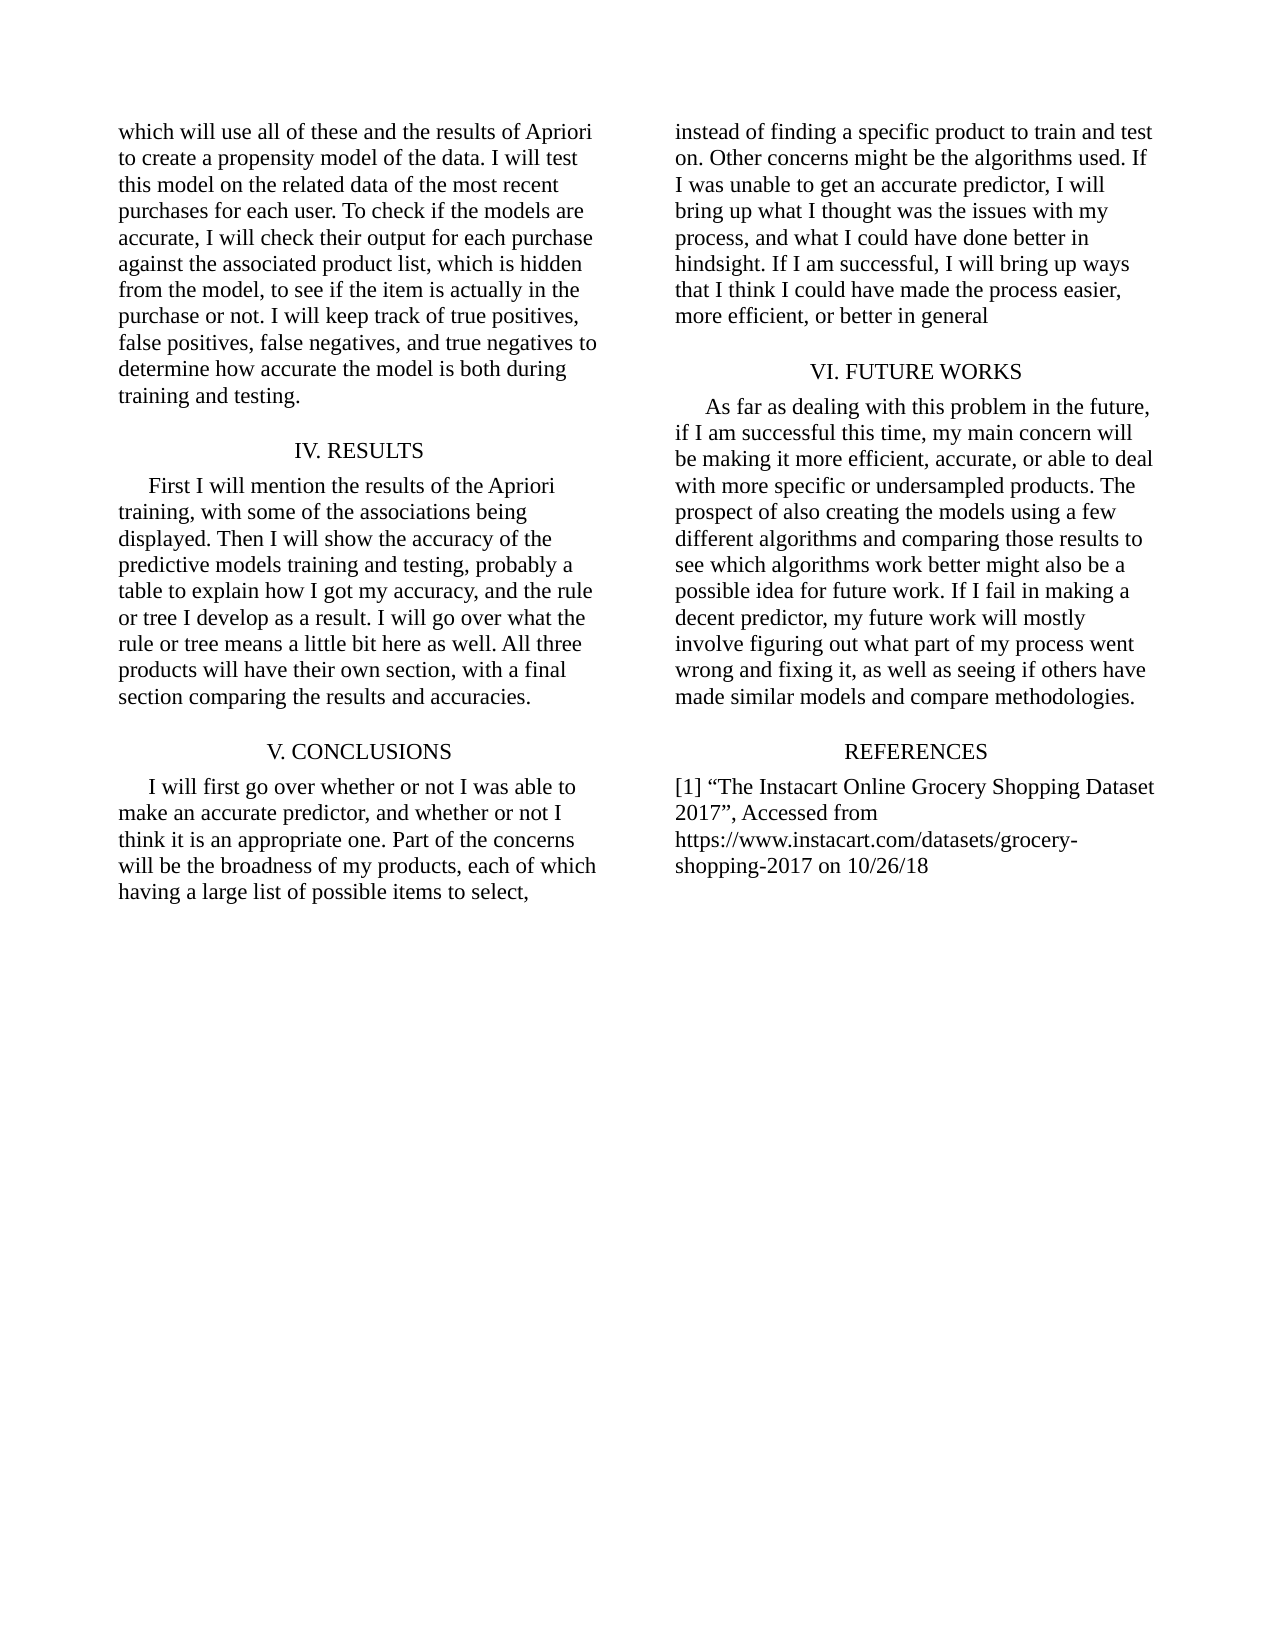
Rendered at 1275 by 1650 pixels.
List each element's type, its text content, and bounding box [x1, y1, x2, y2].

text V. CONCLUSIONS [118, 738, 600, 764]
text [1] “The Instacart Online Grocery Shopping Dataset 2017”, Accessed from https://www.instacart.com/datasets/grocery-shopping-2017 on 10/26/18 [675, 773, 1157, 878]
text As far as dealing with this problem in the future, if I am successful this time, my main concern will be making it more efficient, accurate, or able to deal with more specific or undersampled products. The prospect of also creating the models using a few different algorithms and comparing those results to see which algorithms work better might also be a possible idea for future work. If I fail in making a decent predictor, my future work will mostly involve figuring out what part of my process went wrong and fixing it, as well as seeing if others have made similar models and compare methodologies. [675, 393, 1157, 709]
text VI. FUTURE WORKS [675, 358, 1157, 384]
text I will first go over whether or not I was able to make an accurate predictor, and whether or not I think it is an appropriate one. Part of the concerns will be the broadness of my products, each of which having a large list of possible items to select, [118, 773, 600, 905]
text instead of finding a specific product to train and test on. Other concerns might be the algorithms used. If I was unable to get an accurate predictor, I will bring up what I thought was the issues with my process, and what I could have done better in hindsight. If I am successful, I will bring up ways that I think I could have made the process easier, more efficient, or better in general [675, 118, 1157, 329]
text IV. RESULTS [118, 437, 600, 463]
text REFERENCES [675, 738, 1157, 764]
text which will use all of these and the results of Apriori to create a propensity model of the data. I will test this model on the related data of the most recent purchases for each user. To check if the models are accurate, I will check their output for each purchase against the associated product list, which is hidden from the model, to see if the item is actually in the purchase or not. I will keep track of true positives, false positives, false negatives, and true negatives to determine how accurate the model is both during training and testing. [118, 118, 600, 408]
text First I will mention the results of the Apriori training, with some of the associations being displayed. Then I will show the accuracy of the predictive models training and testing, probably a table to explain how I got my accuracy, and the rule or tree I develop as a result. I will go over what the rule or tree means a little bit here as well. All three products will have their own section, with a final section comparing the results and accuracies. [118, 472, 600, 709]
